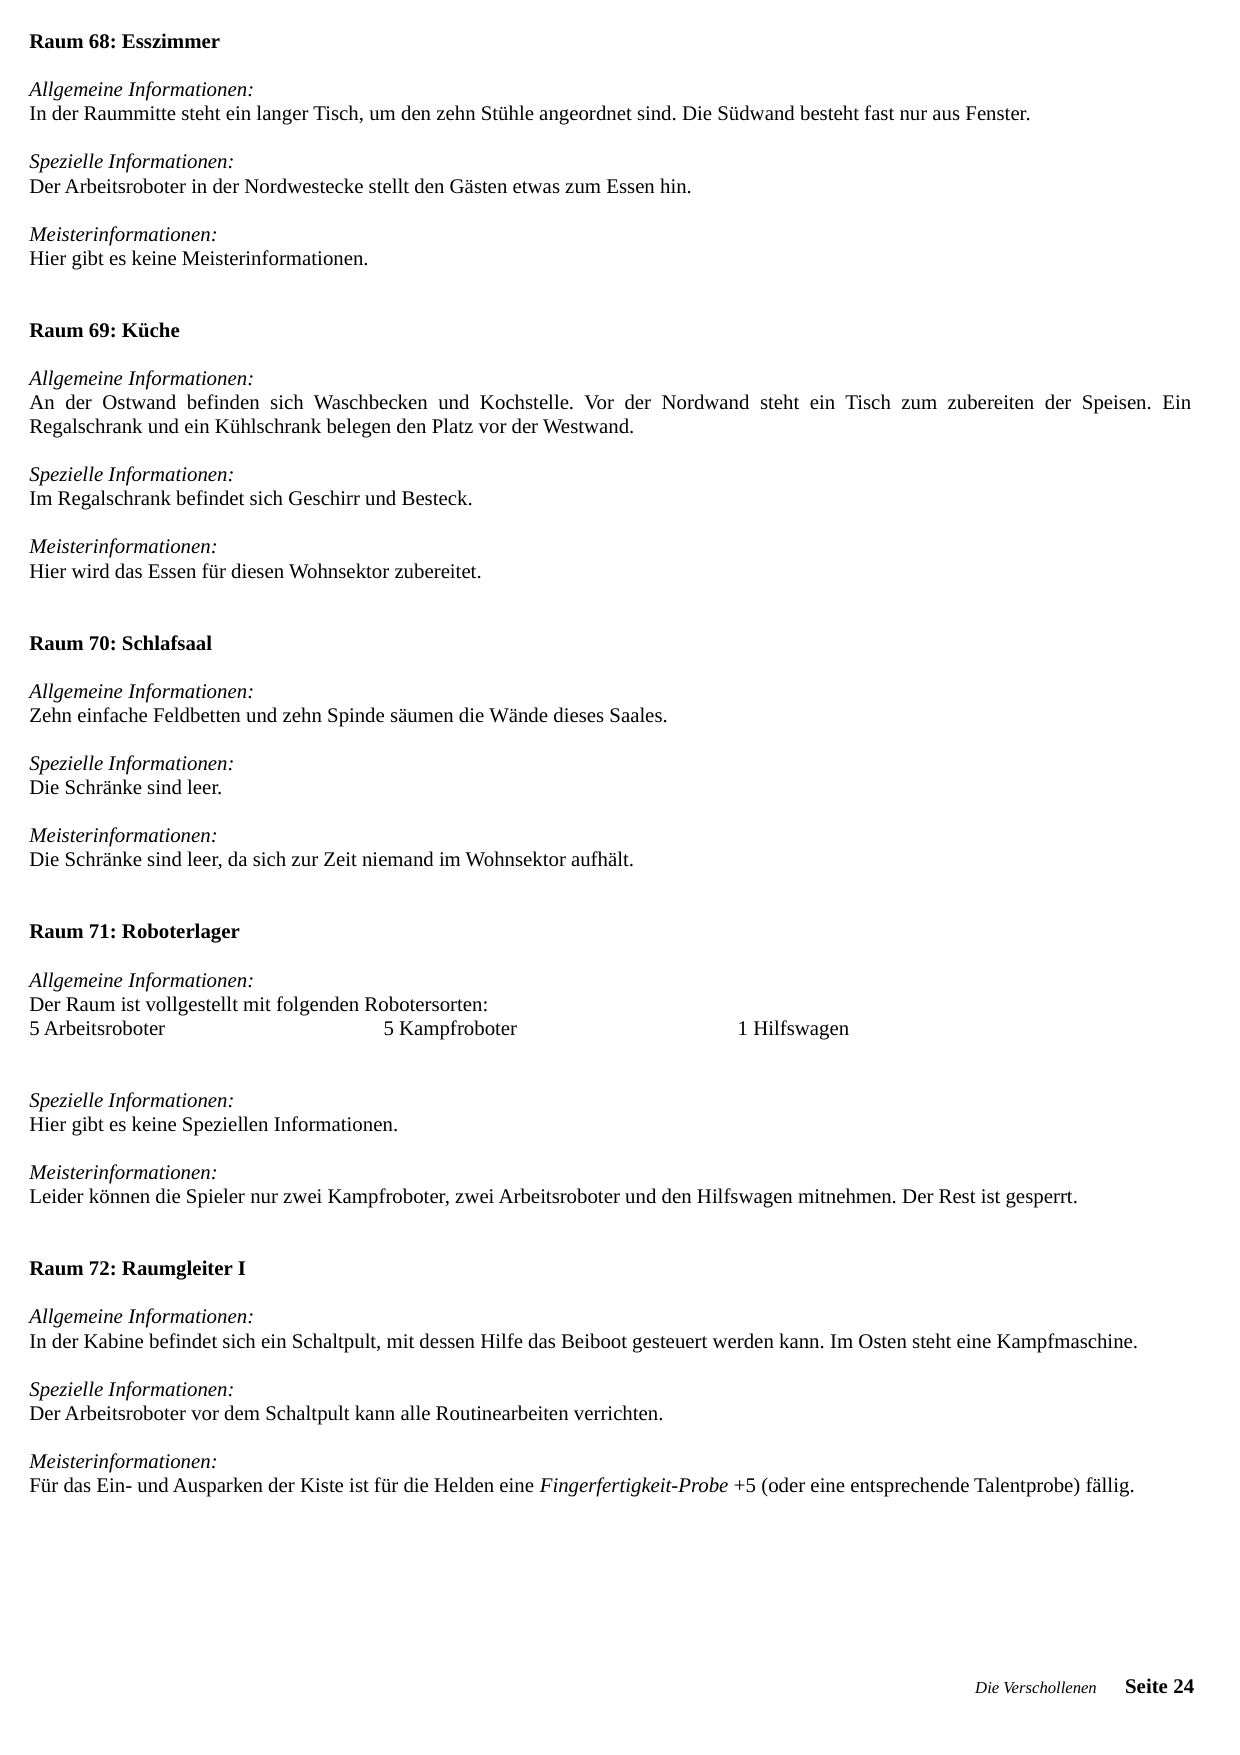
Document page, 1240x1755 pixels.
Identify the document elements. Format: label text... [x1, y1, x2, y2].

text Raum 70: Schlafsaal [29, 631, 1194, 655]
text Allgemeine Informationen: [29, 366, 1194, 390]
text Spezielle Informationen: [29, 1377, 1194, 1401]
text Die Schränke sind leer. [29, 775, 1194, 799]
text Meisterinformationen: [29, 1160, 1194, 1184]
text Allgemeine Informationen: [29, 1304, 1194, 1328]
text Raum 68: Esszimmer [29, 29, 1194, 53]
text Der Raum ist vollgestellt mit folgenden Robotersorten: [29, 992, 1194, 1016]
text Raum 69: Küche [29, 318, 1194, 342]
text Spezielle Informationen: [29, 462, 1194, 486]
text Für das Ein- und Ausparken der Kiste ist für die Helden eine Fingerfertigkeit-Probe +5 (oder eine entsprechende Talentprobe) fällig. [29, 1473, 1194, 1497]
text Hier wird das Essen für diesen Wohnsektor zubereitet. [29, 558, 1194, 583]
text An der Ostwand befinden sich Waschbecken und Kochstelle. Vor der Nordwand steht ein Tisch zum zubereiten der Speisen. Ein Regalschrank und ein Kühlschrank belegen den Platz vor der Westwand. [29, 390, 1194, 438]
text Leider können die Spieler nur zwei Kampfroboter, zwei Arbeitsroboter und den Hilfswagen mitnehmen. Der Rest ist gesperrt. [29, 1184, 1194, 1208]
text 5 Arbeitsroboter 5 Kampfroboter 1 Hilfswagen [29, 1016, 1194, 1040]
text Meisterinformationen: [29, 534, 1194, 558]
text In der Kabine befindet sich ein Schaltpult, mit dessen Hilfe das Beiboot gesteuert werden kann. Im Osten steht eine Kampfmaschine. [29, 1328, 1194, 1353]
text Spezielle Informationen: [29, 1088, 1194, 1112]
text Raum 72: Raumgleiter I [29, 1256, 1194, 1280]
text Der Arbeitsroboter in der Nordwestecke stellt den Gästen etwas zum Essen hin. [29, 173, 1194, 198]
text Zehn einfache Feldbetten und zehn Spinde säumen die Wände dieses Saales. [29, 703, 1194, 727]
text Meisterinformationen: [29, 222, 1194, 246]
text Der Arbeitsroboter vor dem Schaltpult kann alle Routinearbeiten verrichten. [29, 1401, 1194, 1425]
text Spezielle Informationen: [29, 751, 1194, 775]
text Allgemeine Informationen: [29, 968, 1194, 992]
text Allgemeine Informationen: [29, 77, 1194, 101]
text Im Regalschrank befindet sich Geschirr und Besteck. [29, 486, 1194, 510]
text In der Raummitte steht ein langer Tisch, um den zehn Stühle angeordnet sind. Die Südwand besteht fast nur aus Fenster. [29, 101, 1194, 125]
text Spezielle Informationen: [29, 149, 1194, 173]
text Meisterinformationen: [29, 1449, 1194, 1473]
text Hier gibt es keine Speziellen Informationen. [29, 1112, 1194, 1136]
text Die Schränke sind leer, da sich zur Zeit niemand im Wohnsektor aufhält. [29, 847, 1194, 871]
text Allgemeine Informationen: [29, 679, 1194, 703]
text Hier gibt es keine Meisterinformationen. [29, 246, 1194, 270]
text Raum 71: Roboterlager [29, 919, 1194, 943]
text Meisterinformationen: [29, 823, 1194, 847]
